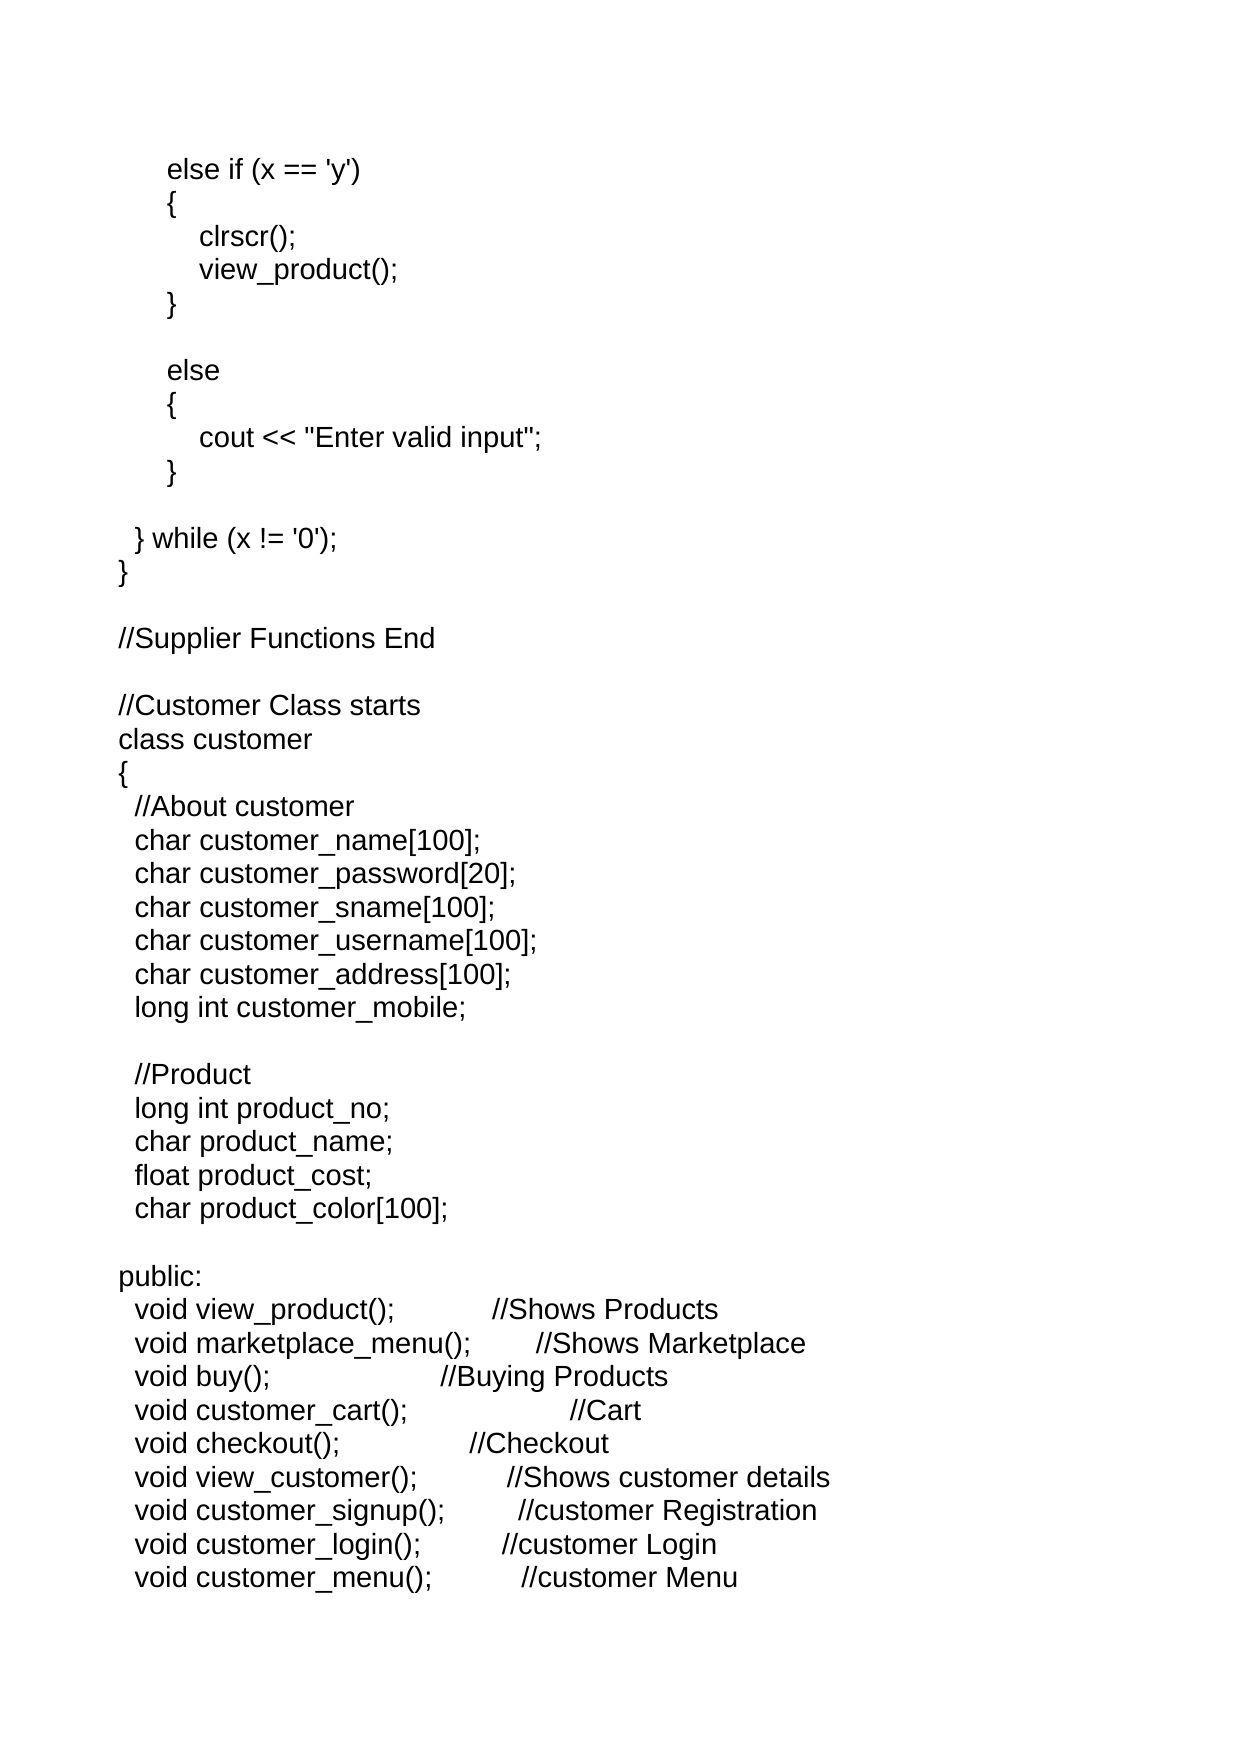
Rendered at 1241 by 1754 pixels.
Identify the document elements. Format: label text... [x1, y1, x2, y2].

text else [118, 353, 1122, 386]
text else if (x == 'y') [118, 152, 1122, 185]
text } [118, 554, 1122, 588]
text long int product_no; [118, 1091, 1122, 1124]
text } while (x != '0'); [118, 521, 1122, 554]
text clrscr(); [118, 219, 1122, 252]
text //About customer [118, 789, 1122, 822]
text void customer_signup(); //customer Registration [118, 1493, 1122, 1527]
text //Supplier Functions End [118, 621, 1122, 655]
text char customer_address[100]; [118, 957, 1122, 990]
text void view_product(); //Shows Products [118, 1292, 1122, 1326]
text float product_cost; [118, 1158, 1122, 1191]
text void view_customer(); //Shows customer details [118, 1460, 1122, 1493]
text char product_name; [118, 1124, 1122, 1158]
text void checkout(); //Checkout [118, 1426, 1122, 1460]
text char product_color[100]; [118, 1191, 1122, 1225]
text { [118, 755, 1122, 789]
text void marketplace_menu(); //Shows Marketplace [118, 1326, 1122, 1359]
text public: [118, 1258, 1122, 1292]
text //Customer Class starts [118, 688, 1122, 722]
text cout << "Enter valid input"; [118, 420, 1122, 453]
text void buy(); //Buying Products [118, 1359, 1122, 1393]
text char customer_password[20]; [118, 856, 1122, 889]
text long int customer_mobile; [118, 990, 1122, 1024]
text view_product(); [118, 252, 1122, 286]
text char customer_name[100]; [118, 822, 1122, 856]
text { [118, 185, 1122, 219]
text } [118, 453, 1122, 487]
text //Product [118, 1057, 1122, 1091]
text void customer_cart(); //Cart [118, 1393, 1122, 1426]
text void customer_menu(); //customer Menu [118, 1560, 1122, 1594]
text } [118, 286, 1122, 319]
text void customer_login(); //customer Login [118, 1527, 1122, 1560]
text char customer_sname[100]; [118, 889, 1122, 923]
text class customer [118, 722, 1122, 755]
text { [118, 386, 1122, 420]
text char customer_username[100]; [118, 923, 1122, 957]
